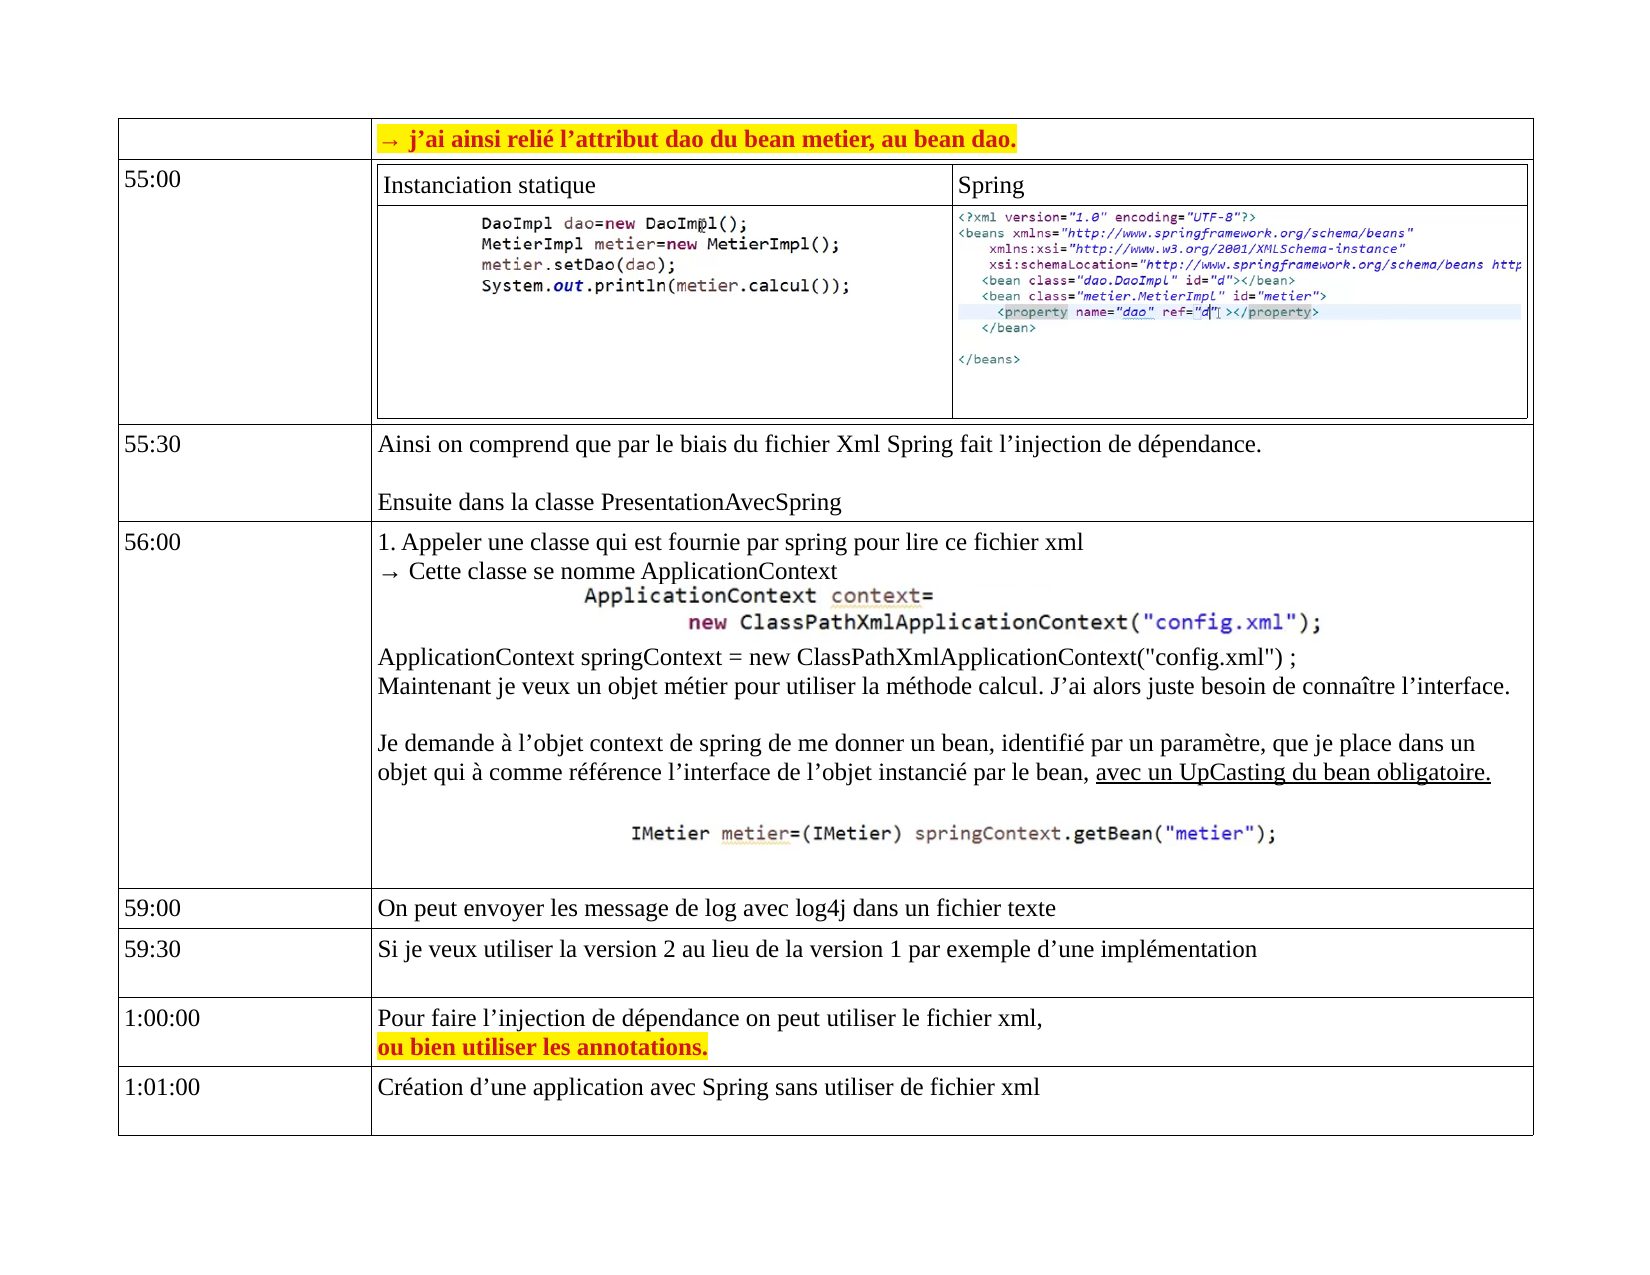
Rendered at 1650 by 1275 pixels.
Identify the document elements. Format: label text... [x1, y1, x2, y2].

table_header Instanciation statique [378, 165, 952, 204]
table_cell Création d’une application avec Spring sans utiliser de fichier xml [372, 1067, 1533, 1135]
table_cell [953, 206, 1527, 418]
picture [578, 584, 1326, 643]
table_cell Pour faire l’injection de dépendance on peut utiliser le fichier xml, ou bien utiliser les annotations. [372, 998, 1533, 1066]
table_cell 59:30 [119, 929, 371, 997]
table_cell 56:00 [119, 522, 371, 888]
table_cell 1:01:00 [119, 1067, 371, 1135]
table_cell [378, 206, 952, 418]
table_cell 1:00:00 [119, 998, 371, 1066]
table_cell [119, 119, 371, 158]
table_header Spring [953, 165, 1527, 204]
table_cell [372, 160, 1533, 423]
table_cell 59:00 [119, 889, 371, 928]
picture [622, 814, 1282, 854]
table_cell Si je veux utiliser la version 2 au lieu de la version 1 par exemple d’une implémentation [372, 929, 1533, 997]
table_cell → j’ai ainsi relié l’attribut dao du bean metier, au bean dao. [372, 119, 1533, 158]
picture [957, 210, 1522, 384]
table_cell On peut envoyer les message de log avec log4j dans un fichier texte [372, 889, 1533, 928]
table_cell 55:30 [119, 425, 371, 521]
picture [476, 210, 854, 304]
table_cell 1. Appeler une classe qui est fournie par spring pour lire ce fichier xml → Cette classe se nomme ApplicationContext ApplicationContext springContext = new ClassPathXmlApplicationContext("config.xml") ; Maintenant je veux un objet métier pour utiliser la méthode calcul. J’ai alors juste besoin de connaître l’interface. Je demande à l’objet context de spring de me donner un bean, identifié par un paramètre, que je place dans un objet qui à comme référence l’interface de l’objet instancié par le bean, avec un UpCasting du bean obligatoire. [372, 522, 1533, 888]
table_cell 55:00 [119, 160, 371, 423]
table_cell Ainsi on comprend que par le biais du fichier Xml Spring fait l’injection de dépendance. Ensuite dans la classe PresentationAvecSpring [372, 425, 1533, 521]
